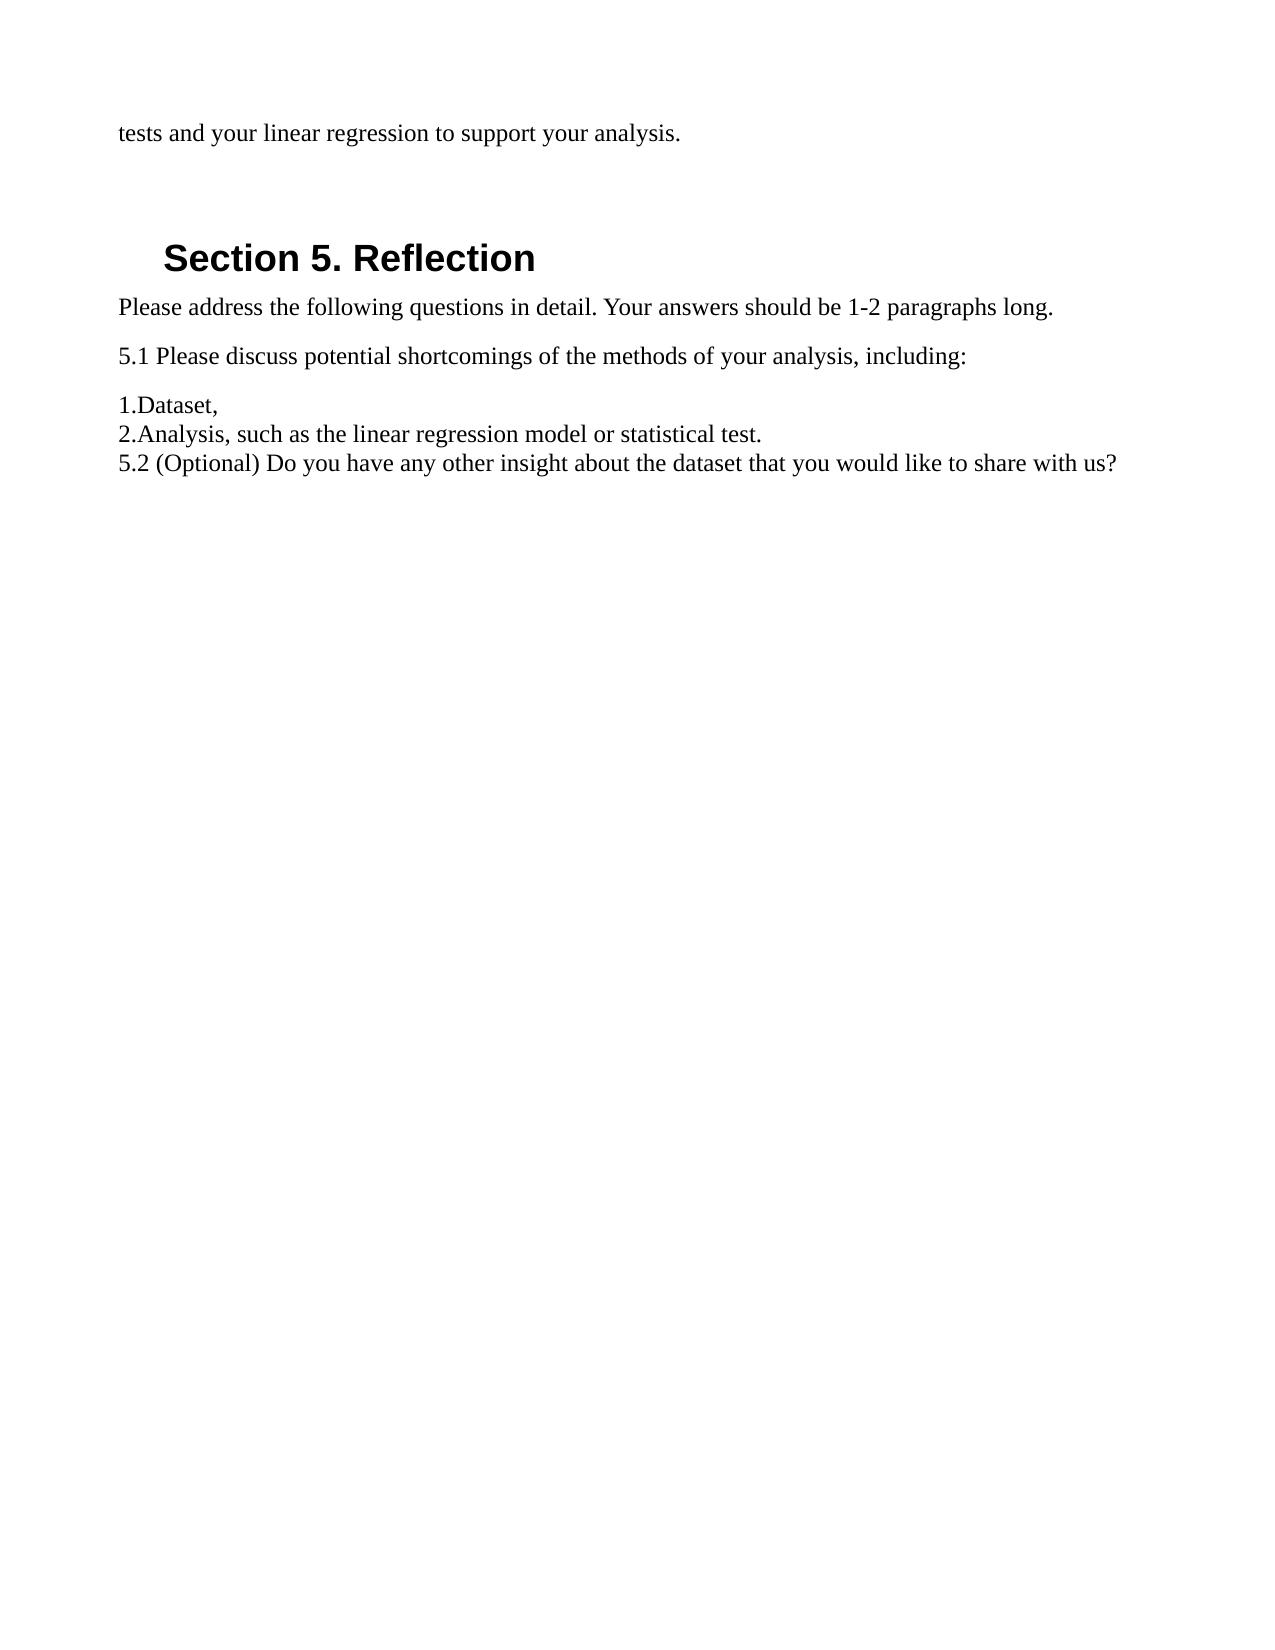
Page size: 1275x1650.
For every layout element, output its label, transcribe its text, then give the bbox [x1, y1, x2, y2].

subtitle Section 5. Reflection [118, 192, 1157, 279]
text 5.2 (Optional) Do you have any other insight about the dataset that you would like to share with us? [118, 448, 1157, 476]
text Please address the following questions in detail. Your answers should be 1-2 paragraphs long. [118, 292, 1157, 321]
list Analysis, such as the linear regression model or statistical test. [118, 419, 1157, 448]
text 5.1 Please discuss potential shortcomings of the methods of your analysis, including: [118, 341, 1157, 370]
text tests and your linear regression to support your analysis. [118, 118, 1157, 147]
list Dataset, [118, 390, 1157, 419]
